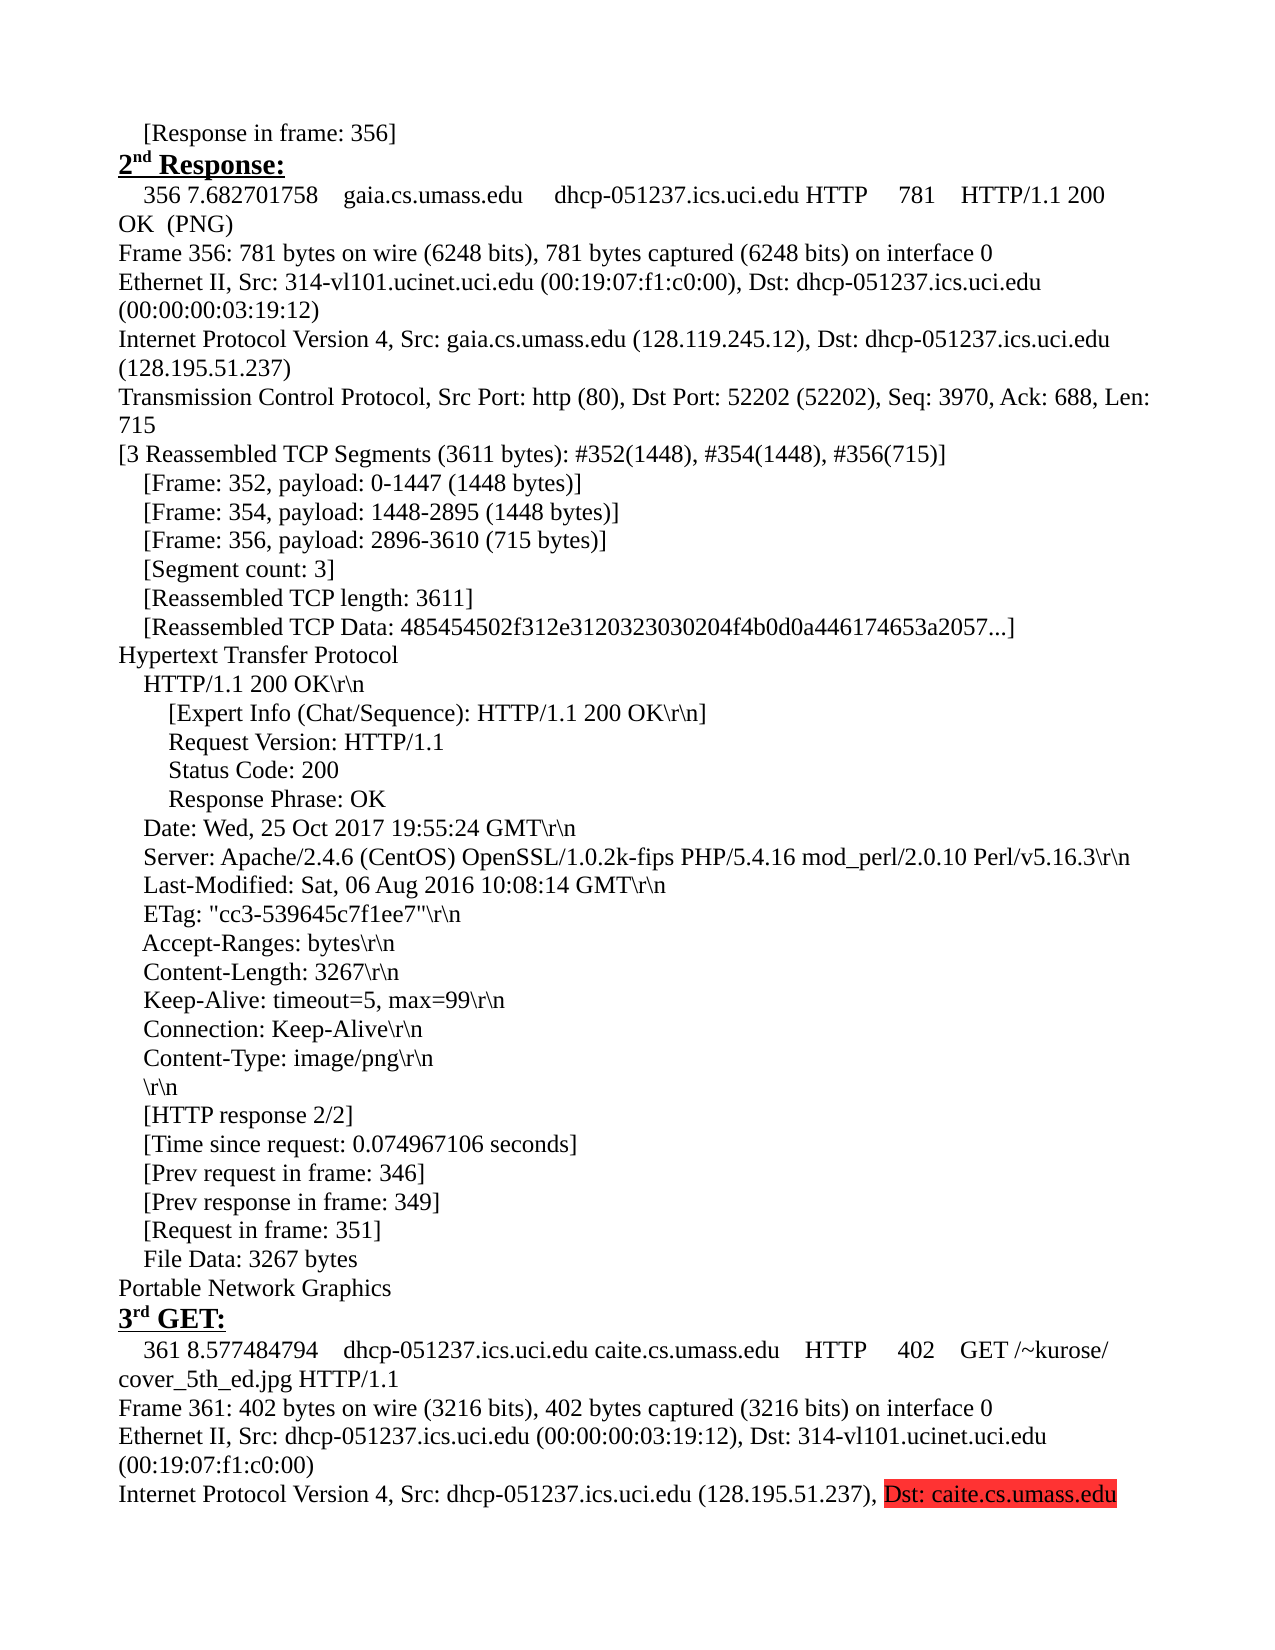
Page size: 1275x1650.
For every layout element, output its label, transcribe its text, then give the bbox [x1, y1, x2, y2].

text OK (PNG) [118, 209, 1157, 238]
text 3rd GET: [118, 1302, 1157, 1335]
text Transmission Control Protocol, Src Port: http (80), Dst Port: 52202 (52202), Seq: 3970, Ack: 688, Len: 715 [118, 382, 1157, 439]
text [3 Reassembled TCP Segments (3611 bytes): #352(1448), #354(1448), #356(715)] [118, 439, 1157, 468]
text Portable Network Graphics [118, 1273, 1157, 1302]
text Response Phrase: OK [118, 784, 1157, 813]
text [Reassembled TCP length: 3611] [118, 583, 1157, 612]
text [Frame: 352, payload: 0-1447 (1448 bytes)] [118, 468, 1157, 497]
text ETag: "cc3-539645c7f1ee7"\r\n [118, 899, 1157, 928]
text Request Version: HTTP/1.1 [118, 727, 1157, 755]
text Hypertext Transfer Protocol [118, 640, 1157, 669]
text (128.195.51.237) [118, 353, 1157, 382]
text [Reassembled TCP Data: 485454502f312e3120323030204f4b0d0a446174653a2057...] [118, 612, 1157, 640]
text Frame 356: 781 bytes on wire (6248 bits), 781 bytes captured (6248 bits) on interface 0 [118, 238, 1157, 267]
text Content-Type: image/png\r\n [118, 1043, 1157, 1072]
text [Frame: 356, payload: 2896-3610 (715 bytes)] [118, 525, 1157, 554]
text Status Code: 200 [118, 755, 1157, 784]
text \r\n [118, 1072, 1157, 1100]
text HTTP/1.1 200 OK\r\n [118, 669, 1157, 698]
text Keep-Alive: timeout=5, max=99\r\n [118, 985, 1157, 1014]
text 356 7.682701758 gaia.cs.umass.edu dhcp-051237.ics.uci.edu HTTP 781 HTTP/1.1 200 [118, 180, 1157, 209]
text File Data: 3267 bytes [118, 1244, 1157, 1273]
text Frame 361: 402 bytes on wire (3216 bits), 402 bytes captured (3216 bits) on interface 0 [118, 1393, 1157, 1421]
text (00:00:00:03:19:12) [118, 295, 1157, 324]
text Internet Protocol Version 4, Src: gaia.cs.umass.edu (128.119.245.12), Dst: dhcp-051237.ics.uci.edu [118, 324, 1157, 353]
text [Frame: 354, payload: 1448-2895 (1448 bytes)] [118, 497, 1157, 525]
text 2nd Response: [118, 147, 1157, 180]
text [Request in frame: 351] [118, 1215, 1157, 1244]
text [Prev response in frame: 349] [118, 1187, 1157, 1215]
text [Segment count: 3] [118, 554, 1157, 583]
text Ethernet II, Src: 314-vl101.ucinet.uci.edu (00:19:07:f1:c0:00), Dst: dhcp-051237.ics.uci.edu [118, 267, 1157, 295]
text [Prev request in frame: 346] [118, 1158, 1157, 1187]
text [Response in frame: 356] [118, 118, 1157, 147]
text Date: Wed, 25 Oct 2017 19:55:24 GMT\r\n [118, 813, 1157, 842]
text Connection: Keep-Alive\r\n [118, 1014, 1157, 1043]
text (00:19:07:f1:c0:00) [118, 1450, 1157, 1479]
text [HTTP response 2/2] [118, 1100, 1157, 1129]
text Ethernet II, Src: dhcp-051237.ics.uci.edu (00:00:00:03:19:12), Dst: 314-vl101.ucinet.uci.edu [118, 1421, 1157, 1450]
text 361 8.577484794 dhcp-051237.ics.uci.edu caite.cs.umass.edu HTTP 402 GET /~kurose/ [118, 1335, 1157, 1364]
text Accept-Ranges: bytes\r\n [118, 928, 1157, 957]
text Last-Modified: Sat, 06 Aug 2016 10:08:14 GMT\r\n [118, 870, 1157, 899]
text [Expert Info (Chat/Sequence): HTTP/1.1 200 OK\r\n] [118, 698, 1157, 727]
text Content-Length: 3267\r\n [118, 957, 1157, 985]
text Internet Protocol Version 4, Src: dhcp-051237.ics.uci.edu (128.195.51.237), Dst: caite.cs.umass.edu [118, 1479, 1157, 1508]
text [Time since request: 0.074967106 seconds] [118, 1129, 1157, 1158]
text cover_5th_ed.jpg HTTP/1.1 [118, 1364, 1157, 1393]
text Server: Apache/2.4.6 (CentOS) OpenSSL/1.0.2k-fips PHP/5.4.16 mod_perl/2.0.10 Perl/v5.16.3\r\n [118, 842, 1157, 870]
